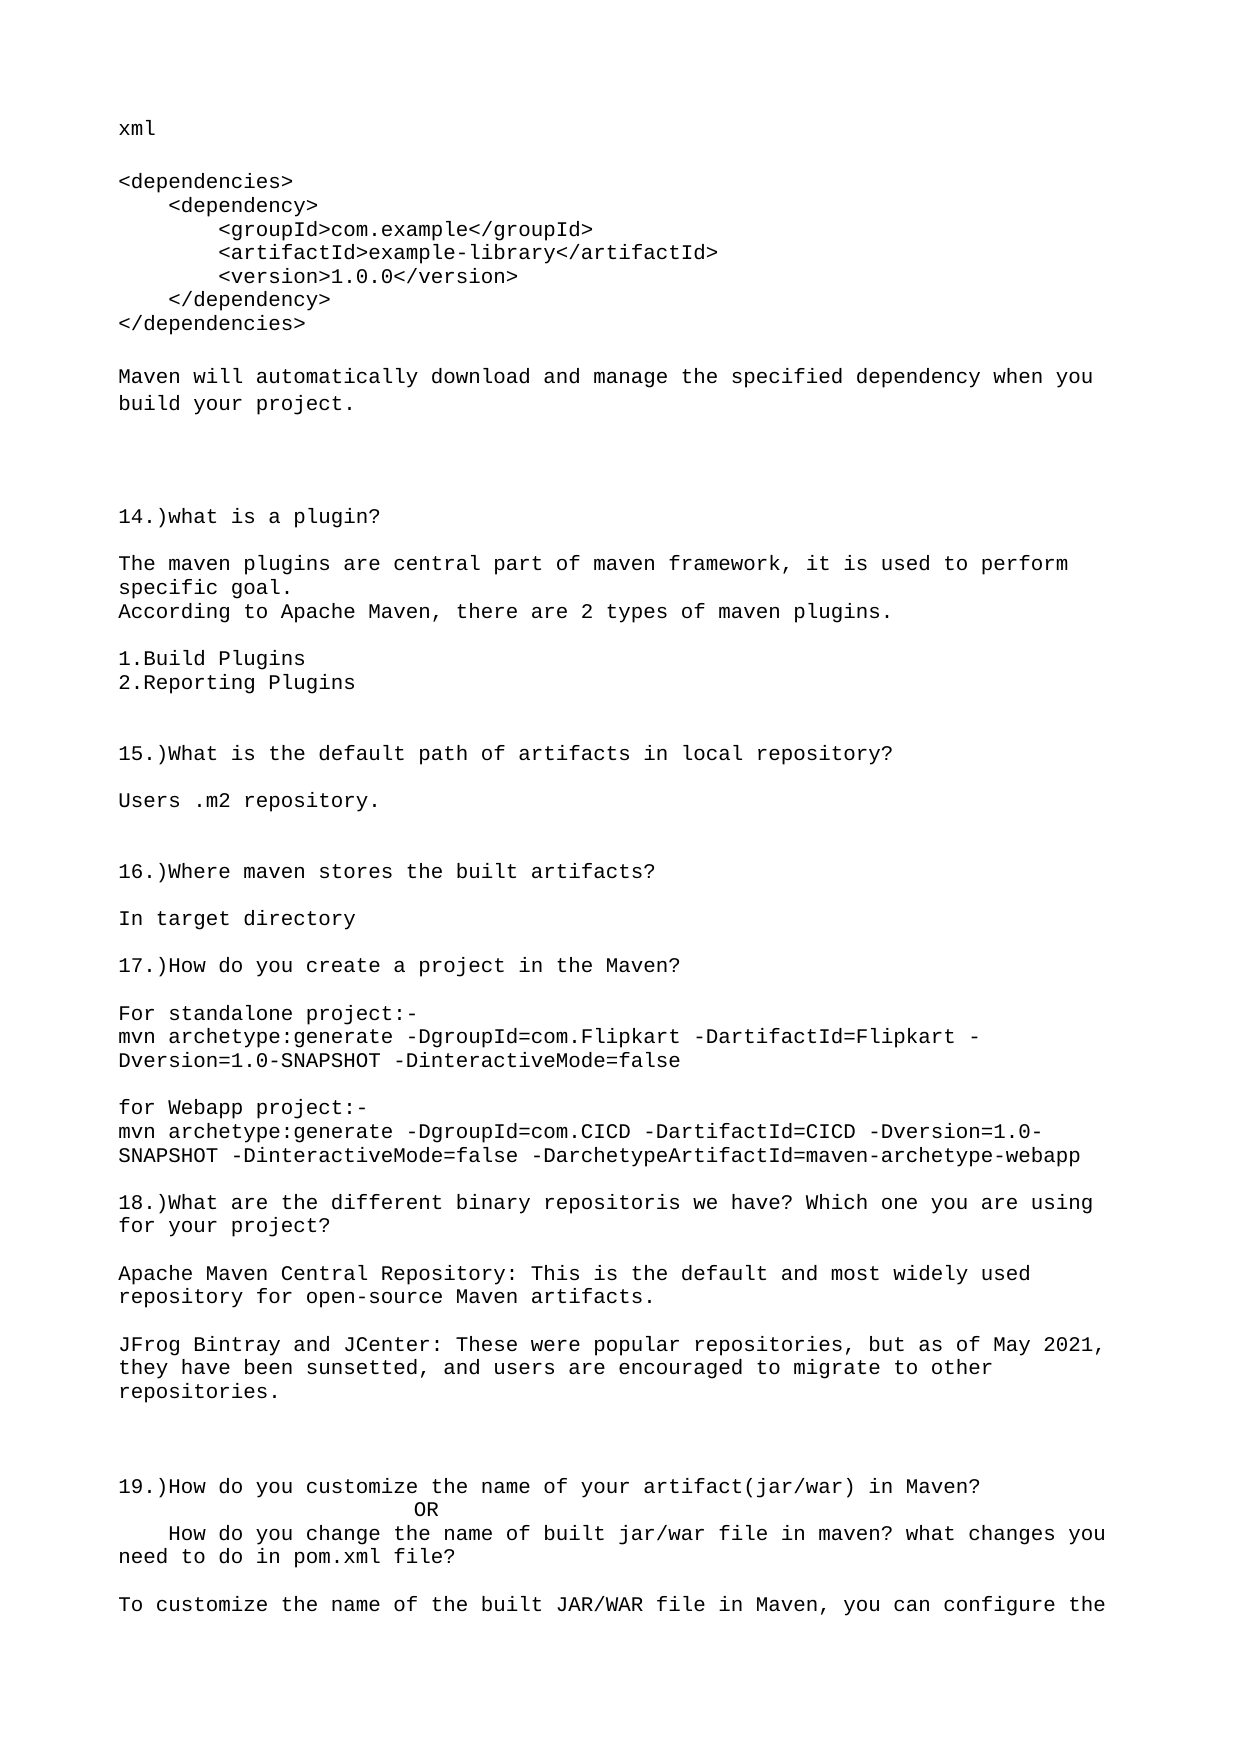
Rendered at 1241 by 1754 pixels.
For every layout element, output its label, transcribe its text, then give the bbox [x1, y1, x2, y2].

text To customize the name of the built JAR/WAR file in Maven, you can configure the [118, 1594, 1122, 1617]
text OR [118, 1499, 1122, 1523]
text According to Apache Maven, there are 2 types of maven plugins. [118, 601, 1122, 624]
text 16.)Where maven stores the built artifacts? [118, 861, 1122, 884]
text 15.)What is the default path of artifacts in local repository? [118, 743, 1122, 766]
text Users .m2 repository. [118, 790, 1122, 813]
text 19.)How do you customize the name of your artifact(jar/war) in Maven? [118, 1476, 1122, 1499]
text xml [118, 118, 1122, 142]
text </dependency> [118, 289, 1122, 313]
text Maven will automatically download and manage the specified dependency when you build your project. [118, 366, 1122, 417]
text <version>1.0.0</version> [118, 266, 1122, 289]
text for Webapp project:- [118, 1097, 1122, 1121]
text 14.)what is a plugin? [118, 506, 1122, 530]
text <artifactId>example-library</artifactId> [118, 242, 1122, 266]
text <dependency> [118, 195, 1122, 218]
text In target directory [118, 908, 1122, 932]
text The maven plugins are central part of maven framework, it is used to perform specific goal. [118, 553, 1122, 601]
text <dependencies> [118, 171, 1122, 195]
text 1.Build Plugins [118, 648, 1122, 672]
text 18.)What are the different binary repositoris we have? Which one you are using for your project? [118, 1192, 1122, 1239]
text Apache Maven Central Repository: This is the default and most widely used repository for open-source Maven artifacts. [118, 1263, 1122, 1310]
text mvn archetype:generate -DgroupId=com.Flipkart -DartifactId=Flipkart -Dversion=1.0-SNAPSHOT -DinteractiveMode=false [118, 1026, 1122, 1074]
text JFrog Bintray and JCenter: These were popular repositories, but as of May 2021, they have been sunsetted, and users are encouraged to migrate to other repositories. [118, 1334, 1122, 1405]
text For standalone project:- [118, 1003, 1122, 1026]
text mvn archetype:generate -DgroupId=com.CICD -DartifactId=CICD -Dversion=1.0-SNAPSHOT -DinteractiveMode=false -DarchetypeArtifactId=maven-archetype-webapp [118, 1121, 1122, 1168]
text <groupId>com.example</groupId> [118, 218, 1122, 242]
text 17.)How do you create a project in the Maven? [118, 955, 1122, 979]
text </dependencies> [118, 313, 1122, 337]
text How do you change the name of built jar/war file in maven? what changes you need to do in pom.xml file? [118, 1523, 1122, 1570]
text 2.Reporting Plugins [118, 672, 1122, 695]
